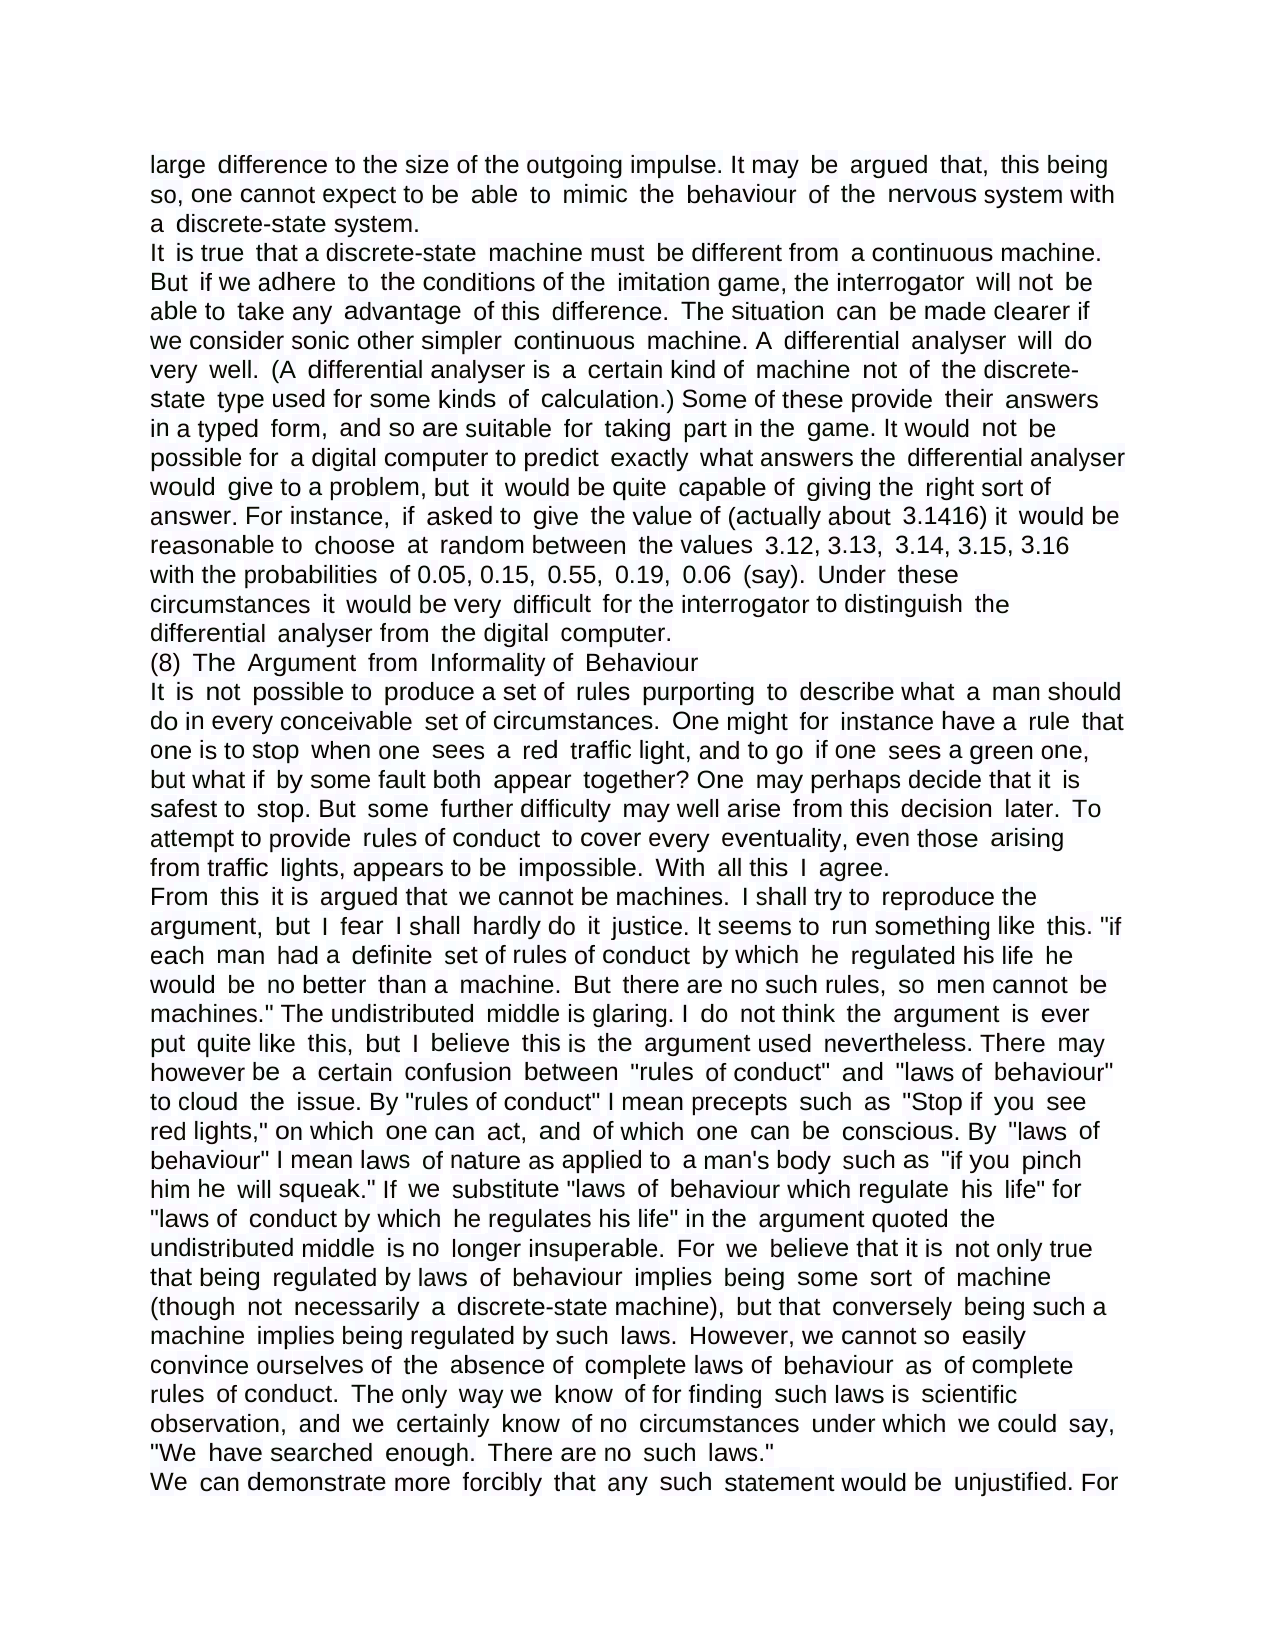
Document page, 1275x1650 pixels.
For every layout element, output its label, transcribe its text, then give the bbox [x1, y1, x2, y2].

text (8) The Argument from Informality of Behaviour [698, 648, 1125, 677]
text It is not possible to produce a set of rules purporting to describe what a man should do in every conceivable set of circumstances. One might for instance have a rule that one is to stop when one sees a red traffic light, and to go if one sees a green one, but what if by some fault both appear together? One may perhaps decide that it is safest to stop. But some further difficulty may well arise from this decision later. To attempt to provide rules of conduct to cover every eventuality, even those arising from traffic lights, appears to be impossible. With all this I agree. [150, 677, 1125, 882]
text It is true that a discrete-state machine must be different from a continuous machine. But if we adhere to the conditions of the imitation game, the interrogator will not be able to take any advantage of this difference. The situation can be made clearer if we consider sonic other simpler continuous machine. A differential analyser will do very well. (A differential analyser is a certain kind of machine not of the discrete-state type used for some kinds of calculation.) Some of these provide their answers in a typed form, and so are suitable for taking part in the game. It would not be possible for a digital computer to predict exactly what answers the differential analyser would give to a problem, but it would be quite capable of giving the right sort of answer. For instance, if asked to give the value of (actually about 3.1416) it would be reasonable to choose at random between the values 3.12, 3.13, 3.14, 3.15, 3.16 with the probabilities of 0.05, 0.15, 0.55, 0.19, 0.06 (say). Under these circumstances it would be very difficult for the interrogator to distinguish the differential analyser from the digital computer. [150, 238, 1125, 531]
text From this it is argued that we cannot be machines. I shall try to reproduce the argument, but I fear I shall hardly do it justice. It seems to run something like this. "if each man had a definite set of rules of conduct by which he regulated his life he would be no better than a machine. But there are no such rules, so men cannot be machines." The undistributed middle is glaring. I do not think the argument is ever put quite like this, but I believe this is the argument used nevertheless. There may however be a certain confusion between "rules of conduct" and "laws of behaviour" to cloud the issue. By "rules of conduct" I mean precepts such as "Stop if you see red lights," on which one can act, and of which one can be conscious. By "laws of behaviour" I mean laws of nature as applied to a man's body such as "if you pinch him he will squeak." If we substitute "laws of behaviour which regulate his life" for "laws of conduct by which he regulates his life" in the argument quoted the undistributed middle is no longer insuperable. For we believe that it is not only true that being regulated by laws of behaviour implies being some sort of machine (though not necessarily a discrete-state machine), but that conversely being such a machine implies being regulated by such laws. However, we cannot so easily convince ourselves of the absence of complete laws of behaviour as of complete rules of conduct. The only way we know of for finding such laws is scientific observation, and we certainly know of no circumstances under which we could say, "We have searched enough. There are no such laws." [150, 882, 1125, 1467]
text The nervous system is certainly not a discrete-state machine. A small error in the information about the size of a nervous impulse impinging on a neuron, may make a large difference to the size of the outgoing impulse. It may be argued that, this being so, one cannot expect to be able to mimic the behaviour of the nervous system with a discrete-state system. [150, 150, 1125, 238]
text It is true that a discrete-state machine must be different from a continuous machine. But if we adhere to the conditions of the imitation game, the interrogator will not be able to take any advantage of this difference. The situation can be made clearer if we consider sonic other simpler continuous machine. A differential analyser will do very well. (A differential analyser is a certain kind of machine not of the discrete-state type used for some kinds of calculation.) Some of these provide their answers in a typed form, and so are suitable for taking part in the game. It would not be possible for a digital computer to predict exactly what answers the differential analyser would give to a problem, but it would be quite capable of giving the right sort of answer. For instance, if asked to give the value of (actually about 3.1416) it would be reasonable to choose at random between the values 3.12, 3.13, 3.14, 3.15, 3.16 with the probabilities of 0.05, 0.15, 0.55, 0.19, 0.06 (say). Under these circumstances it would be very difficult for the interrogator to distinguish the differential analyser from the digital computer. [661, 472, 1125, 648]
